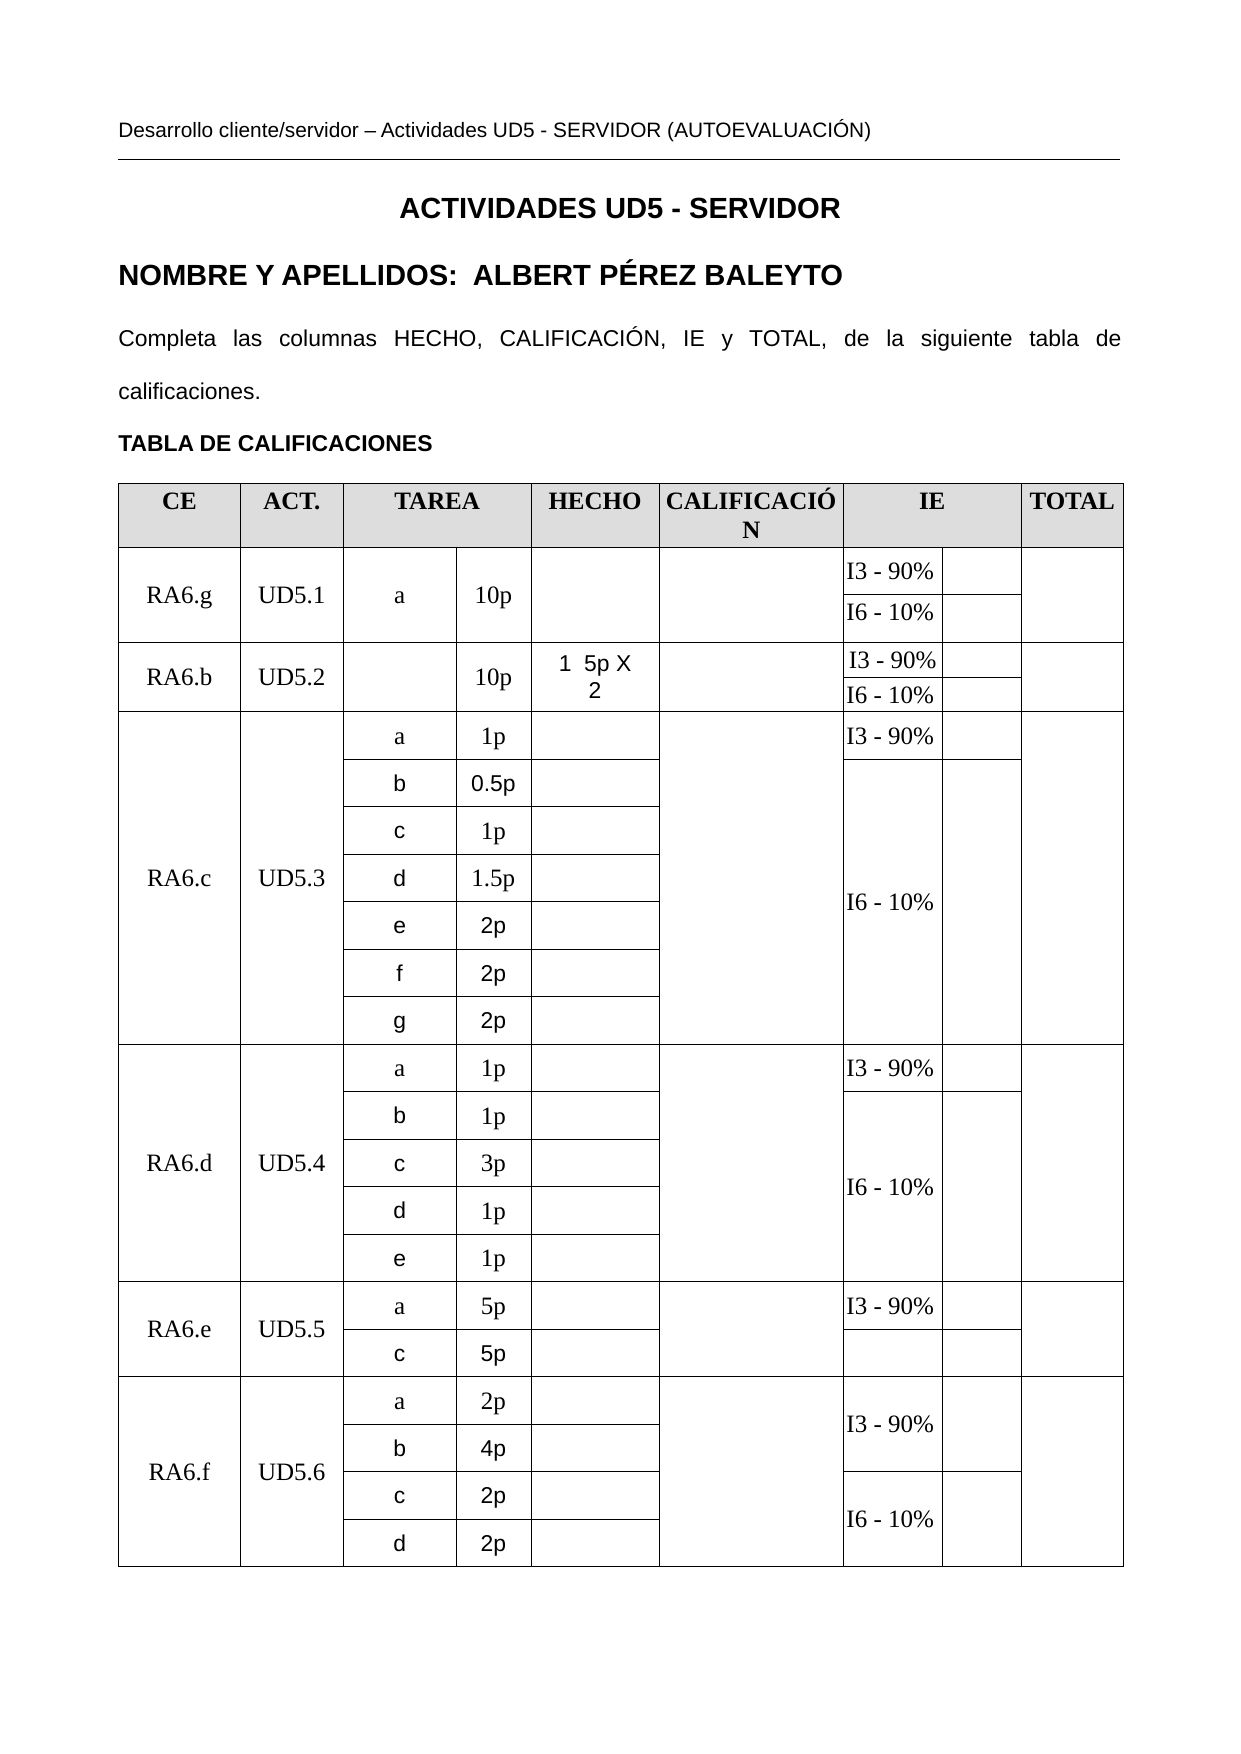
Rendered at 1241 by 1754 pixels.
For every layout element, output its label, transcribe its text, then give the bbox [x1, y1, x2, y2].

table_cell a [344, 712, 456, 759]
table_cell RA6.d [119, 1045, 240, 1281]
table_cell UD5.4 [241, 1045, 343, 1281]
table_cell 1p [457, 1092, 531, 1139]
table_cell 1 5p X 2 [532, 643, 659, 711]
table_cell 2p [457, 950, 531, 996]
table_cell I3 - 90% [844, 548, 942, 594]
table_cell a [344, 1045, 456, 1091]
table_cell [943, 760, 1021, 1044]
table_cell [532, 1235, 659, 1281]
table_cell a [344, 548, 456, 642]
table_cell d [344, 1187, 456, 1234]
table_cell RA6.f [119, 1377, 240, 1566]
table_cell 0.5p [457, 760, 531, 806]
table_cell [532, 997, 659, 1044]
table_cell UD5.3 [241, 712, 343, 1044]
table_cell [660, 1045, 843, 1281]
table_cell 1p [457, 807, 531, 854]
table_cell 2p [457, 1377, 531, 1424]
table_cell [532, 1425, 659, 1471]
table_cell [532, 1377, 659, 1424]
table_cell RA6.e [119, 1282, 240, 1376]
table_cell 2p [457, 902, 531, 949]
table_cell [1022, 1045, 1123, 1281]
table_cell [532, 712, 659, 759]
table_cell c [344, 1330, 456, 1376]
table_cell [660, 1377, 843, 1566]
table_cell [943, 1092, 1021, 1281]
table_cell RA6.c [119, 712, 240, 1044]
table_cell [532, 950, 659, 996]
table_cell I6 - 10% [844, 1472, 942, 1566]
table_cell 1.5p [457, 855, 531, 901]
table_cell I3 - 90% [844, 712, 942, 759]
table_cell a [344, 1377, 456, 1424]
table_header CE [119, 484, 240, 547]
table_cell [532, 1140, 659, 1186]
table_cell b [344, 1092, 456, 1139]
table_cell [943, 712, 1021, 759]
table_cell I6 - 10% [844, 1092, 942, 1281]
table_cell 2p [457, 1520, 531, 1566]
table_cell e [344, 1235, 456, 1281]
table_cell 1p [457, 1187, 531, 1234]
table_cell g [344, 997, 456, 1044]
table_cell [344, 643, 456, 711]
table_cell [1022, 712, 1123, 1044]
table_cell c [344, 1140, 456, 1186]
table_header IE [844, 484, 1021, 547]
table_cell [532, 902, 659, 949]
table_cell [943, 548, 1021, 594]
table_cell [660, 548, 843, 642]
table_cell 3p [457, 1140, 531, 1186]
table_cell [532, 1282, 659, 1329]
table_cell I3 - 90% [844, 643, 942, 677]
table_header TOTAL [1022, 484, 1123, 547]
table_cell c [344, 807, 456, 854]
table_cell RA6.g [119, 548, 240, 642]
table_cell [943, 595, 1021, 642]
table_cell [1022, 643, 1123, 711]
table_cell e [344, 902, 456, 949]
table_header TAREA [344, 484, 531, 547]
table_cell [660, 643, 843, 711]
table_cell 5p [457, 1330, 531, 1376]
table_cell I3 - 90% [844, 1282, 942, 1329]
table_cell I3 - 90% [844, 1045, 942, 1091]
table_cell 4p [457, 1425, 531, 1471]
table_cell UD5.5 [241, 1282, 343, 1376]
table_cell d [344, 1520, 456, 1566]
table_cell d [344, 855, 456, 901]
table_cell [532, 1330, 659, 1376]
table_cell 10p [457, 548, 531, 642]
table_cell I6 - 10% [844, 678, 942, 711]
table_cell 2p [457, 997, 531, 1044]
subtitle ACTIVIDADES UD5 - SERVIDOR [118, 191, 1122, 224]
table_cell [943, 643, 1021, 677]
table_cell b [344, 1425, 456, 1471]
table_cell UD5.2 [241, 643, 343, 711]
table_cell 1p [457, 1235, 531, 1281]
table_cell RA6.b [119, 643, 240, 711]
text NOMBRE Y APELLIDOS: ALBERT PÉREZ BALEYTO [118, 258, 1122, 291]
table_cell [660, 712, 843, 1044]
table_cell [1022, 548, 1123, 642]
table_cell UD5.1 [241, 548, 343, 642]
table_cell [532, 548, 659, 642]
table_cell [532, 1472, 659, 1519]
table_cell [660, 1282, 843, 1376]
table_cell [844, 1330, 942, 1376]
table_header CALIFICACIÓN [660, 484, 843, 547]
table_cell I3 - 90% [844, 1377, 942, 1471]
table_cell [1022, 1377, 1123, 1566]
table_cell [532, 807, 659, 854]
table_cell I6 - 10% [844, 760, 942, 1044]
table_header ACT. [241, 484, 343, 547]
text Completa las columnas HECHO, CALIFICACIÓN, IE y TOTAL, de la siguiente tabla de calificaciones. [118, 325, 1122, 404]
table_cell [532, 1187, 659, 1234]
table_cell 1p [457, 712, 531, 759]
table_cell [943, 1472, 1021, 1566]
table_cell [943, 1377, 1021, 1471]
table_cell [532, 855, 659, 901]
table_cell UD5.6 [241, 1377, 343, 1566]
table_cell [943, 1330, 1021, 1376]
table_cell 1p [457, 1045, 531, 1091]
table_cell [532, 1092, 659, 1139]
table_cell [943, 1282, 1021, 1329]
table_cell [532, 760, 659, 806]
table_cell [532, 1045, 659, 1091]
table_cell [1022, 1282, 1123, 1376]
table_cell 10p [457, 643, 531, 711]
table_cell f [344, 950, 456, 996]
table_cell I6 - 10% [844, 595, 942, 642]
table_cell c [344, 1472, 456, 1519]
table_cell 5p [457, 1282, 531, 1329]
table_cell a [344, 1282, 456, 1329]
text TABLA DE CALIFICACIONES [118, 430, 1122, 457]
table_cell b [344, 760, 456, 806]
table_cell [943, 678, 1021, 711]
table_cell [532, 1520, 659, 1566]
table_header HECHO [532, 484, 659, 547]
table_cell 2p [457, 1472, 531, 1519]
table_cell [943, 1045, 1021, 1091]
